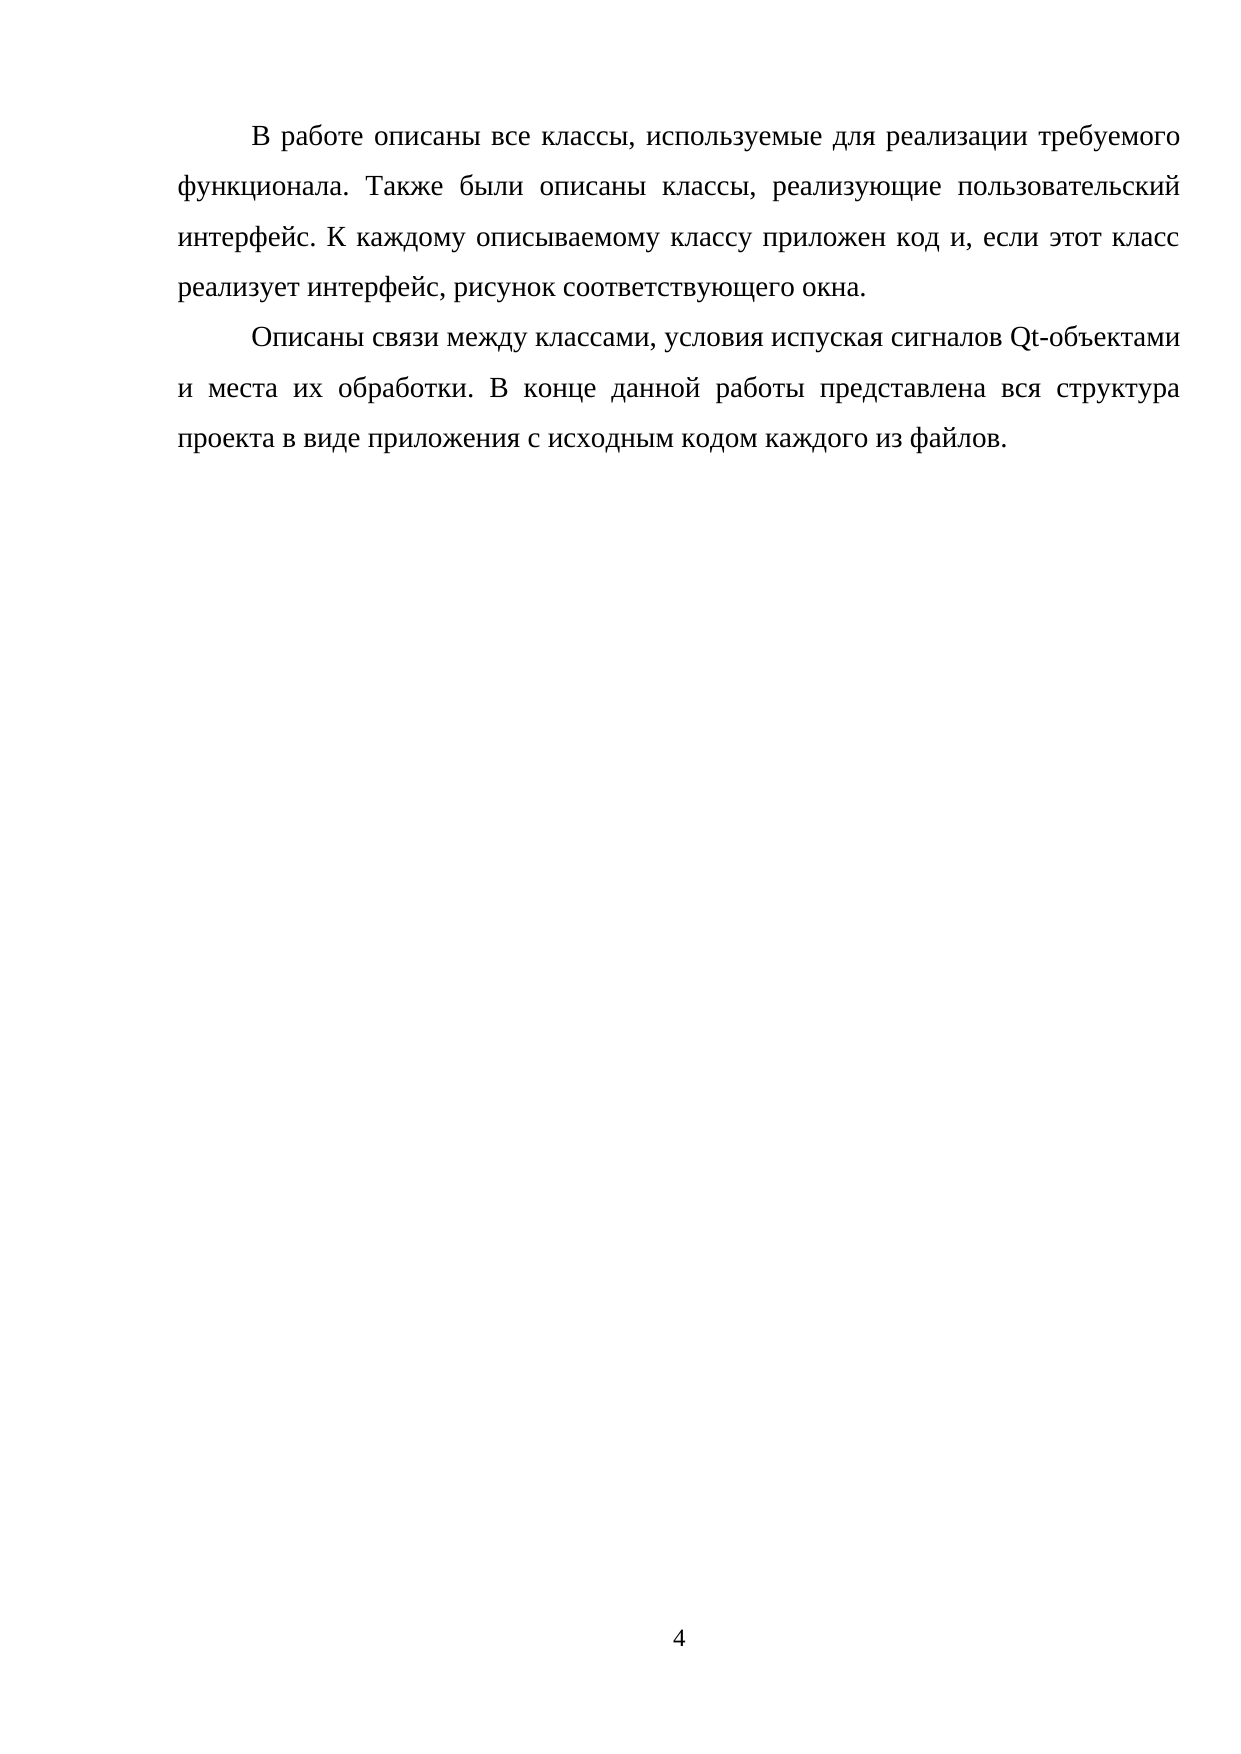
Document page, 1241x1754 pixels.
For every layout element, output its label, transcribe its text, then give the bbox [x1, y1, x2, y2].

text Описаны связи между классами, условия испуская сигналов Qt-объектами и места их обработки. В конце данной работы представлена вся структура проекта в виде приложения с исходным кодом каждого из файлов. [177, 319, 1181, 453]
text В работе описаны все классы, используемые для реализации требуемого функционала. Также были описаны классы, реализующие пользовательский интерфейс. К каждому описываемому классу приложен код и, если этот класс реализует интерфейс, рисунок соответствующего окна. [177, 118, 1181, 303]
